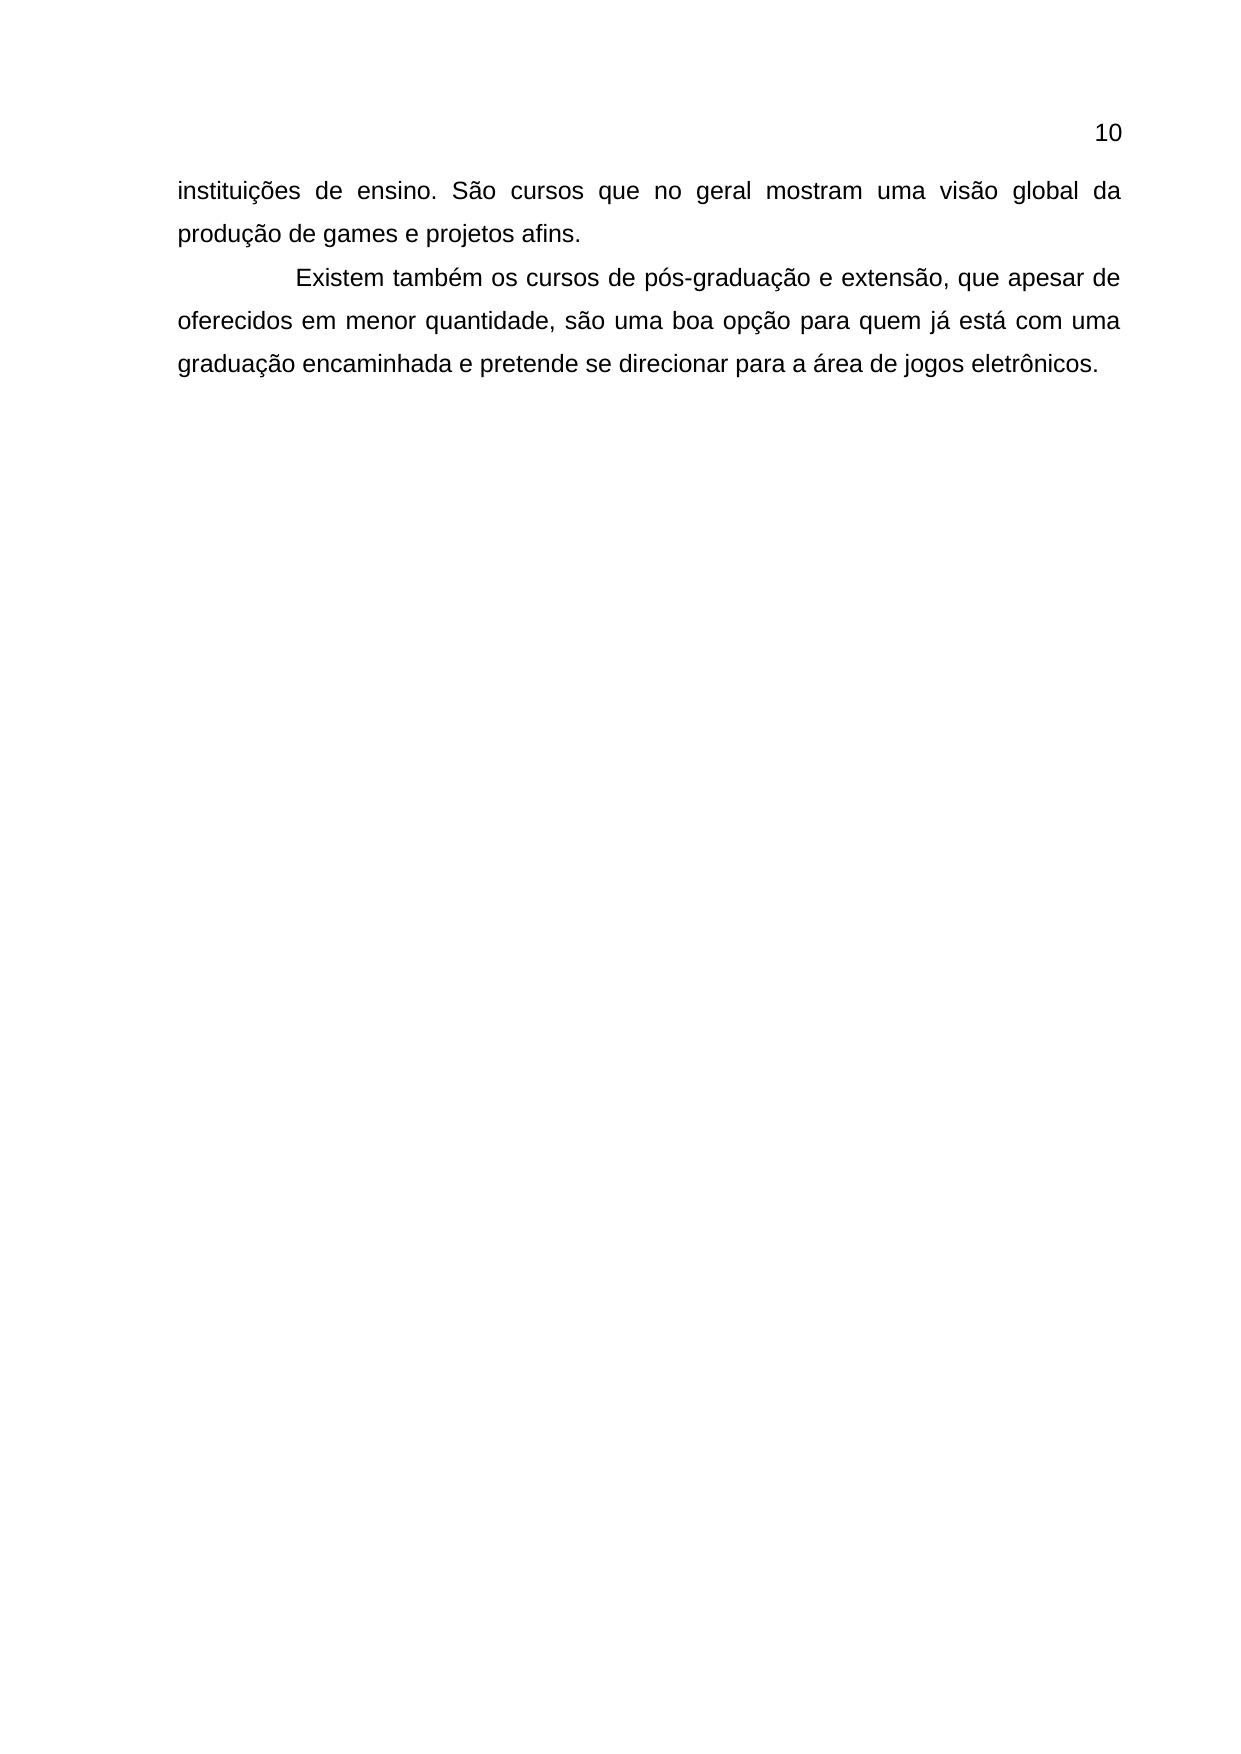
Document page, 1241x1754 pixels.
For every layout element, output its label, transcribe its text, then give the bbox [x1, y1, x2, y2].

text Existem também os cursos de pós-graduação e extensão, que apesar de oferecidos em menor quantidade, são uma boa opção para quem já está com uma graduação encaminhada e pretende se direcionar para a área de jogos eletrônicos. [177, 263, 1122, 378]
text instituições de ensino. São cursos que no geral mostram uma visão global da produção de games e projetos afins. [177, 176, 1122, 248]
